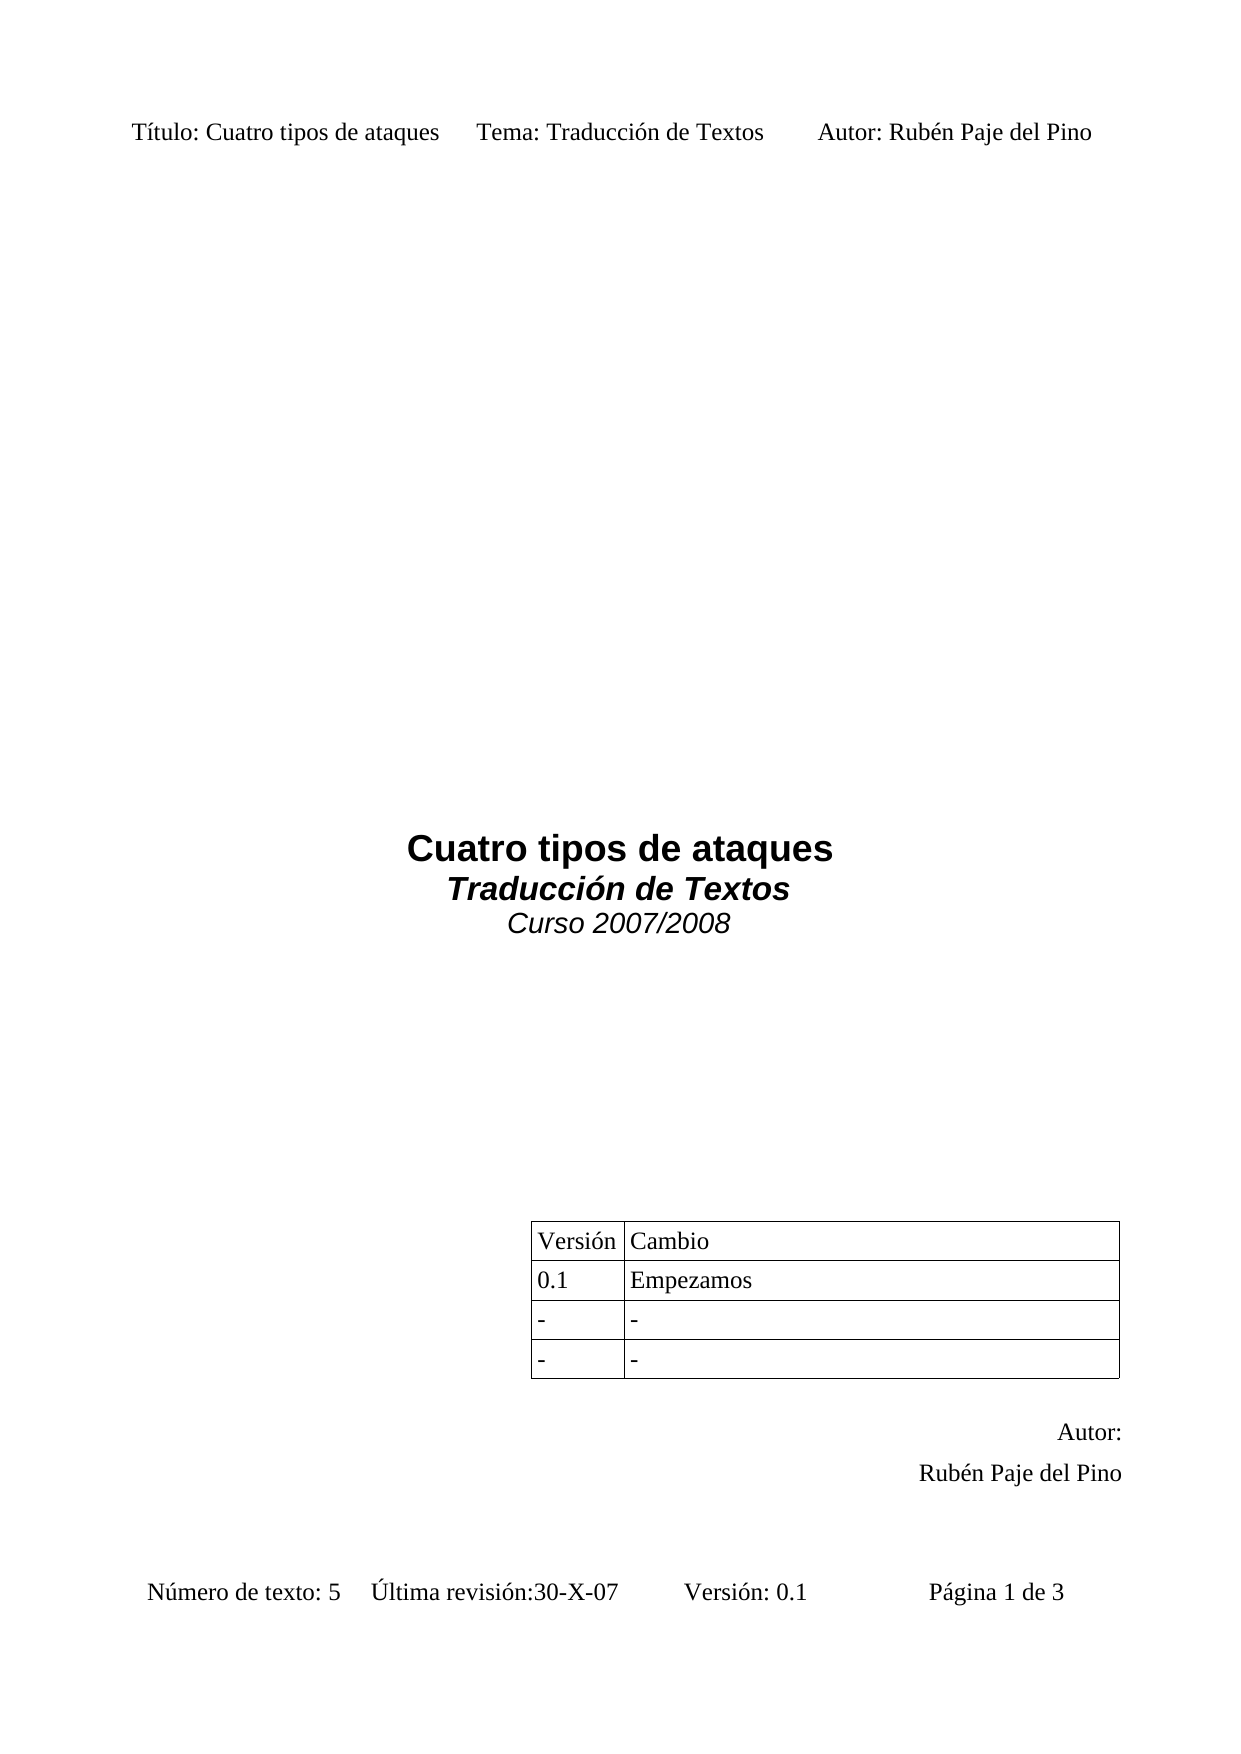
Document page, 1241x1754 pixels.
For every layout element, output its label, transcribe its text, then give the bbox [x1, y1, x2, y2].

text Rubén Paje del Pino [118, 1459, 1122, 1486]
table_cell Empezamos [625, 1261, 1119, 1299]
text Curso 2007/2008 [118, 907, 1122, 939]
table_cell 0.1 [532, 1261, 624, 1299]
table_header Versión [532, 1222, 624, 1260]
table_cell - [625, 1301, 1119, 1339]
table_header Cambio [625, 1222, 1119, 1260]
text Cuatro tipos de ataques [118, 828, 1122, 870]
table_cell - [532, 1340, 624, 1378]
table_cell - [532, 1301, 624, 1339]
text Autor: [118, 1418, 1122, 1446]
table_cell - [625, 1340, 1119, 1378]
text Traducción de Textos [118, 870, 1122, 907]
